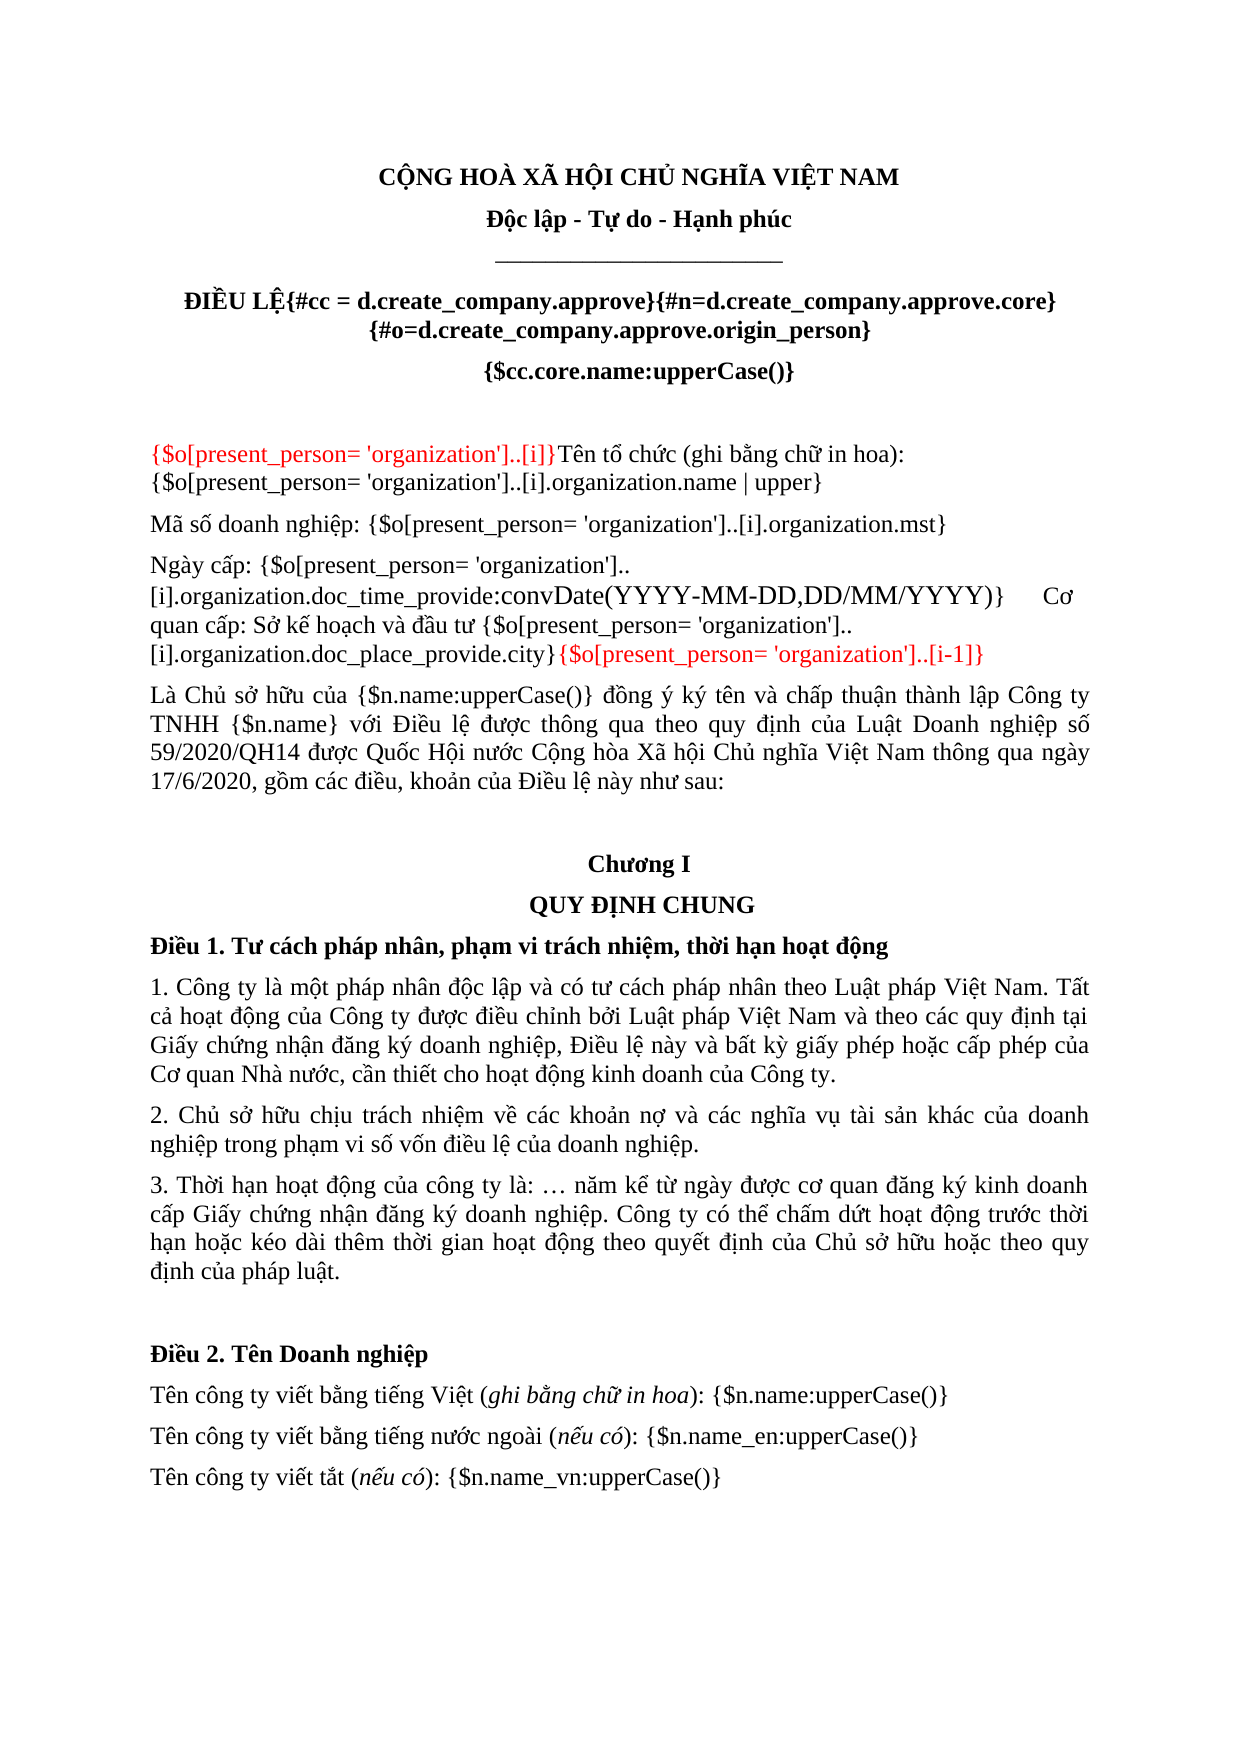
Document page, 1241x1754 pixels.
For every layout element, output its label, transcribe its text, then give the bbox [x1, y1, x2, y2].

text {$o[present_person= 'organization']..[i]}Tên tổ chức (ghi bằng chữ in hoa): {$o[present_person= 'organization']..[i].organization.name | upper} [150, 439, 1090, 496]
text Mã số doanh nghiệp: {$o[present_person= 'organization']..[i].organization.mst} [150, 509, 1090, 537]
text Tên công ty viết bằng tiếng nước ngoài (nếu có): {$n.name_en:upperCase()} [150, 1421, 1090, 1450]
text 1. Công ty là một pháp nhân độc lập và có tư cách pháp nhân theo Luật pháp Việt Nam. Tất cả hoạt động của Công ty được điều chỉnh bởi Luật pháp Việt Nam và theo các quy định tại Giấy chứng nhận đăng ký doanh nghiệp, Điều lệ này và bất kỳ giấy phép hoặc cấp phép của Cơ quan Nhà nước, cần thiết cho hoạt động kinh doanh của Công ty. [150, 972, 1090, 1087]
text ––––––––––––––––––––––– [150, 245, 1090, 274]
text ĐIỀU LỆ{#cc = d.create_company.approve}{#n=d.create_company.approve.core}{#o=d.create_company.approve.origin_person} [150, 286, 1090, 344]
text 2. Chủ sở hữu chịu trách nhiệm về các khoản nợ và các nghĩa vụ tài sản khác của doanh nghiệp trong phạm vi số vốn điều lệ của doanh nghiệp. [150, 1100, 1090, 1157]
text CỘNG HOÀ XÃ HỘI CHỦ NGHĨA VIỆT NAM [150, 162, 1090, 191]
text Là Chủ sở hữu của {$n.name:upperCase()} đồng ý ký tên và chấp thuận thành lập Công ty TNHH {$n.name} với Điều lệ được thông qua theo quy định của Luật Doanh nghiệp số 59/2020/QH14 được Quốc Hội nước Cộng hòa Xã hội Chủ nghĩa Việt Nam thông qua ngày 17/6/2020, gồm các điều, khoản của Điều lệ này như sau: [150, 680, 1090, 795]
subtitle Điều 2. Tên Doanh nghiệp [150, 1339, 1090, 1367]
text 3. Thời hạn hoạt động của công ty là: … năm kể từ ngày được cơ quan đăng ký kinh doanh cấp Giấy chứng nhận đăng ký doanh nghiệp. Công ty có thể chấm dứt hoạt động trước thời hạn hoặc kéo dài thêm thời gian hoạt động theo quyết định của Chủ sở hữu hoặc theo quy định của pháp luật. [150, 1170, 1090, 1285]
text Ngày cấp: {$o[present_person= 'organization']..[i].organization.doc_time_provide:convDate(YYYY-MM-DD,DD/MM/YYYY)} Cơ quan cấp: Sở kế hoạch và đầu tư {$o[present_person= 'organization']..[i].organization.doc_place_provide.city}{$o[present_person= 'organization']..[i-1]} [150, 550, 1090, 667]
text Tên công ty viết bằng tiếng Việt (ghi bằng chữ in hoa): {$n.name:upperCase()} [150, 1380, 1090, 1409]
text QUY ĐỊNH CHUNG [150, 890, 1090, 919]
subtitle Điều 1. Tư cách pháp nhân, phạm vi trách nhiệm, thời hạn hoạt động [150, 931, 1090, 960]
text Độc lập - Tự do - Hạnh phúc [150, 204, 1090, 232]
subtitle Chương I [150, 849, 1090, 877]
text Tên công ty viết tắt (nếu có): {$n.name_vn:upperCase()} [150, 1462, 1090, 1491]
text {$cc.core.name:upperCase()} [150, 356, 1090, 385]
